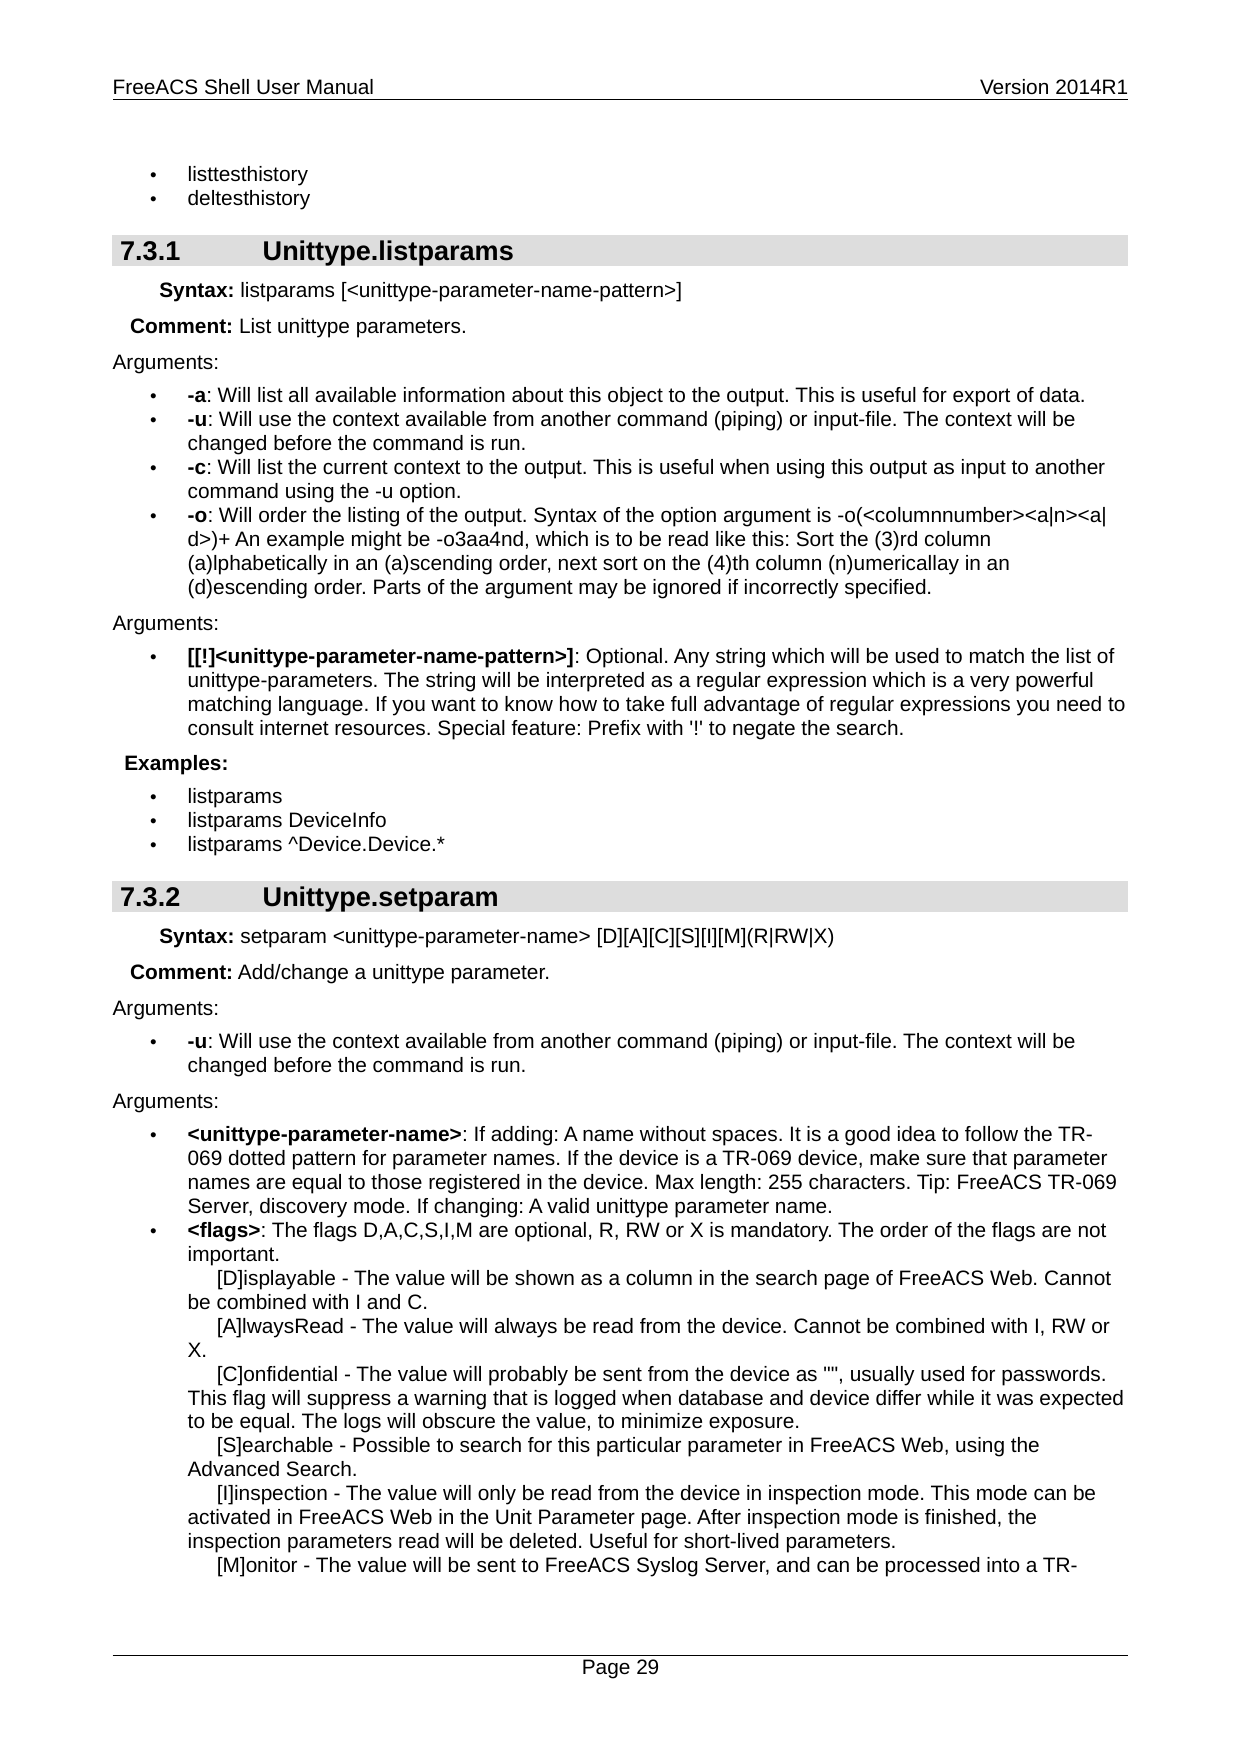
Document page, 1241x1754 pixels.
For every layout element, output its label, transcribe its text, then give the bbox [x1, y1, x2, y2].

list -c: Will list the current context to the output. This is useful when using this output as input to another command using the -u option. [150, 455, 1128, 503]
list -o: Will order the listing of the output. Syntax of the option argument is -o(<columnnumber><a|n><a|d>)+ An example might be -o3aa4nd, which is to be read like this: Sort the (3)rd column (a)lphabetically in an (a)scending order, next sort on the (4)th column (n)umericallay in an (d)escending order. Parts of the argument may be ignored if incorrectly specified. [150, 503, 1128, 598]
text Comment: Add/change a unittype parameter. [112, 960, 1128, 984]
subtitle Unittype.setparam [112, 881, 1128, 912]
text Arguments: [112, 1089, 1128, 1113]
list <flags>: The flags D,A,C,S,I,M are optional, R, RW or X is mandatory. The order of the flags are not important. [D]isplayable - The value will be shown as a column in the search page of FreeACS Web. Cannot be combined with I and C. [A]lwaysRead - The value will always be read from the device. Cannot be combined with I, RW or X. [C]onfidential - The value will probably be sent from the device as "", usually used for passwords. This flag will suppress a warning that is logged when database and device differ while it was expected to be equal. The logs will obscure the value, to minimize exposure. [S]earchable - Possible to search for this particular parameter in FreeACS Web, using the Advanced Search. [I]inspection - The value will only be read from the device in inspection mode. This mode can be activated in FreeACS Web in the Unit Parameter page. After inspection mode is finished, the inspection parameters read will be deleted. Useful for short-lived parameters. [M]onitor - The value will be sent to FreeACS Syslog Server, and can be processed into a TR- [150, 1218, 1128, 1577]
list listparams ^Device.Device.* [150, 832, 1128, 856]
list -a: Will list all available information about this object to the output. This is useful for export of data. [150, 383, 1128, 407]
list <unittype-parameter-name>: If adding: A name without spaces. It is a good idea to follow the TR-069 dotted pattern for parameter names. If the device is a TR-069 device, make sure that parameter names are equal to those registered in the device. Max length: 255 characters. Tip: FreeACS TR-069 Server, discovery mode. If changing: A valid unittype parameter name. [150, 1122, 1128, 1218]
text Syntax: listparams [<unittype-parameter-name-pattern>] [112, 278, 1128, 302]
subtitle Unittype.listparams [112, 235, 1128, 266]
text Arguments: [112, 996, 1128, 1020]
list -u: Will use the context available from another command (piping) or input-file. The context will be changed before the command is run. [150, 1029, 1128, 1077]
list [[!]<unittype-parameter-name-pattern>]: Optional. Any string which will be used to match the list of unittype-parameters. The string will be interpreted as a regular expression which is a very powerful matching language. If you want to know how to take full advantage of regular expressions you need to consult internet resources. Special feature: Prefix with '!' to negate the search. [150, 643, 1128, 739]
text Arguments: [112, 350, 1128, 374]
list listparams [150, 784, 1128, 808]
text Arguments: [112, 611, 1128, 634]
list listtesthistory [150, 162, 1128, 186]
text Comment: List unittype parameters. [112, 314, 1128, 338]
list deltesthistory [150, 186, 1128, 210]
list -u: Will use the context available from another command (piping) or input-file. The context will be changed before the command is run. [150, 407, 1128, 455]
text Syntax: setparam <unittype-parameter-name> [D][A][C][S][I][M](R|RW|X) [112, 924, 1128, 948]
list listparams DeviceInfo [150, 808, 1128, 832]
text Examples: [112, 751, 1128, 775]
